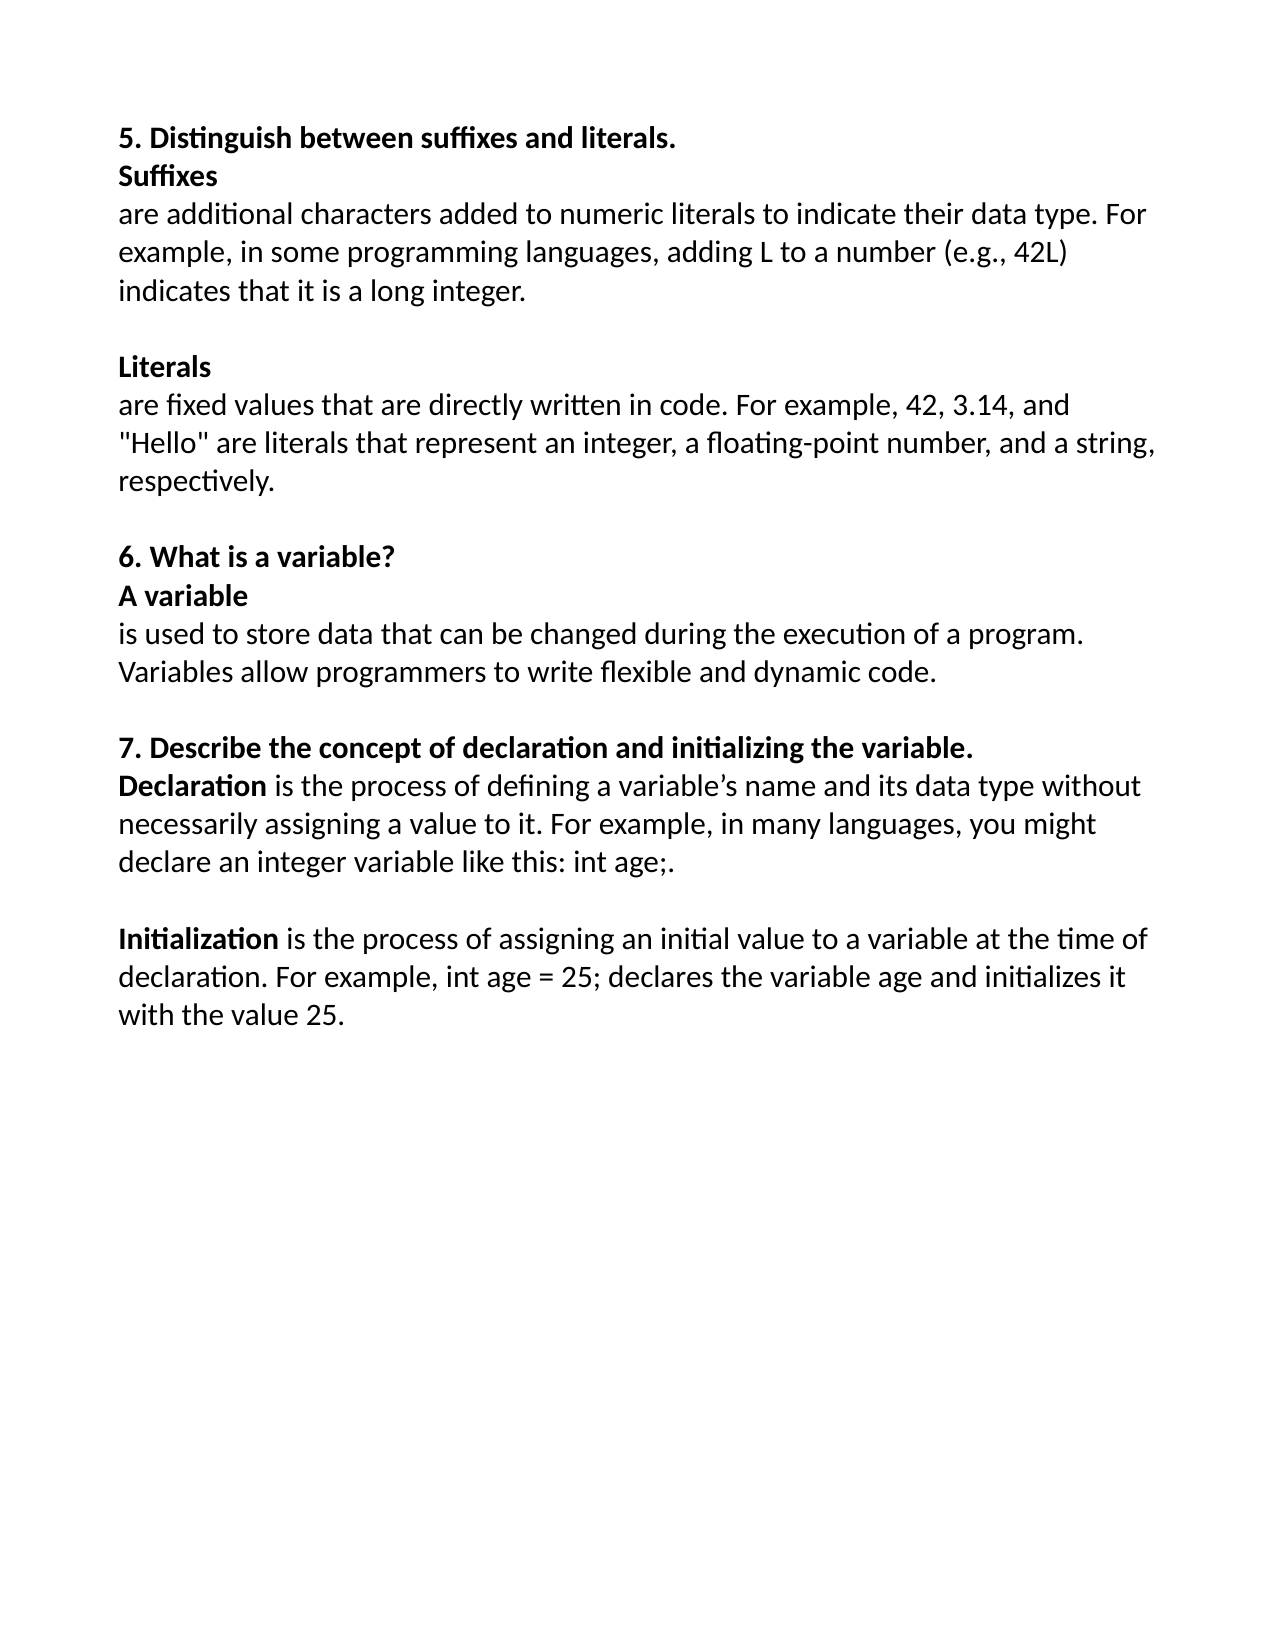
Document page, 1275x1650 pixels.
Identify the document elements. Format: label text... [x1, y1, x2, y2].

text is used to store data that can be changed during the execution of a program. Variables allow programmers to write flexible and dynamic code. 7. Describe the concept of declaration and initializing the variable. Declaration is the process of defining a variable’s name and its data type without necessarily assigning a value to it. For example, in many languages, you might declare an integer variable like this: int age;. Initialization is the process of assigning an initial value to a variable at the time of declaration. For example, int age = 25; declares the variable age and initializes it with the value 25. [118, 614, 1157, 1033]
text are fixed values that are directly written in code. For example, 42, 3.14, and "Hello" are literals that represent an integer, a floating-point number, and a string, respectively. 6. What is a variable? A variable [118, 385, 1157, 614]
text are additional characters added to numeric literals to indicate their data type. For example, in some programming languages, adding L to a number (e.g., 42L) indicates that it is a long integer. Literals [118, 194, 1157, 385]
text 5. Distinguish between suffixes and literals. Suffixes [118, 118, 1157, 194]
